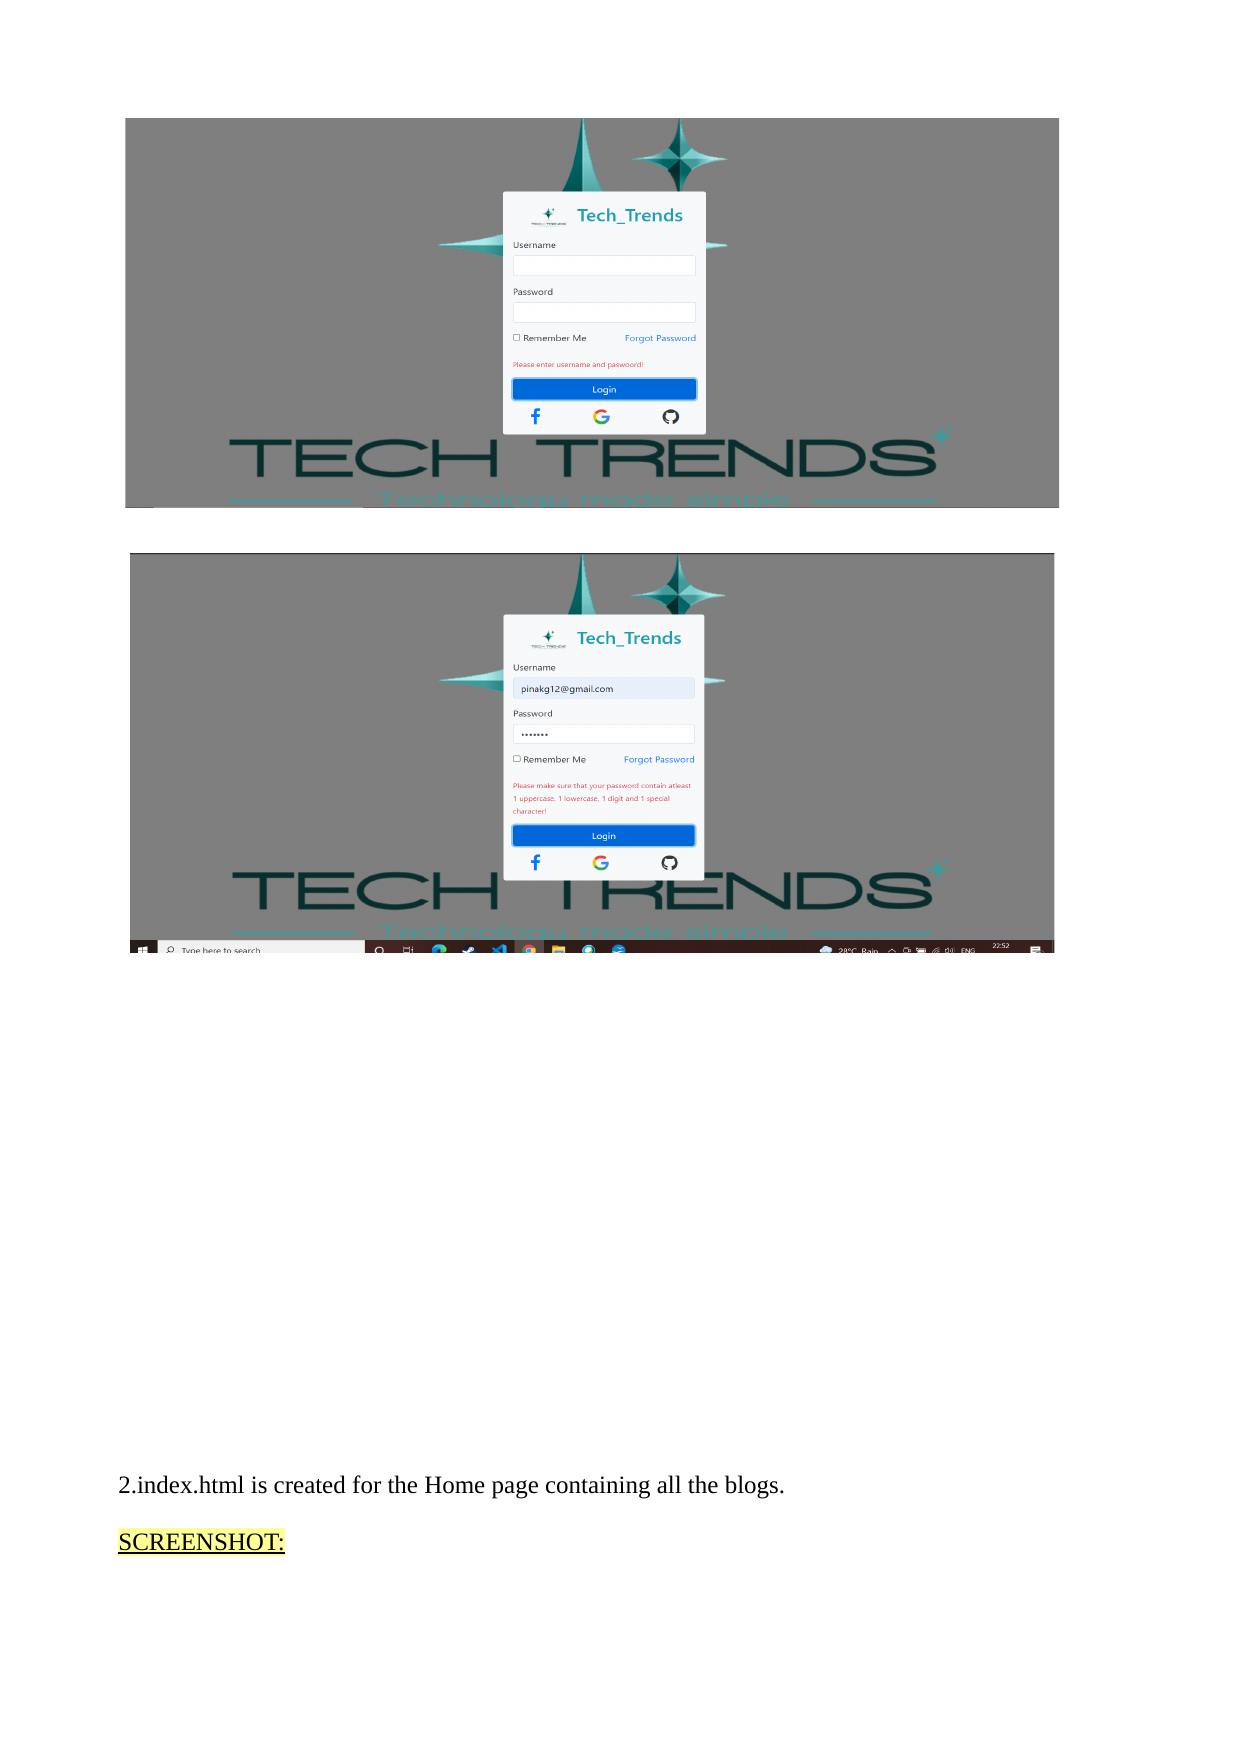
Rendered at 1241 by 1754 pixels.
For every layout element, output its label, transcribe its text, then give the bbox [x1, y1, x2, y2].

picture [130, 553, 1055, 953]
text 2.index.html is created for the Home page containing all the blogs. [118, 1470, 1122, 1499]
text SCREENSHOT: [118, 1527, 1122, 1556]
picture [125, 118, 1060, 508]
